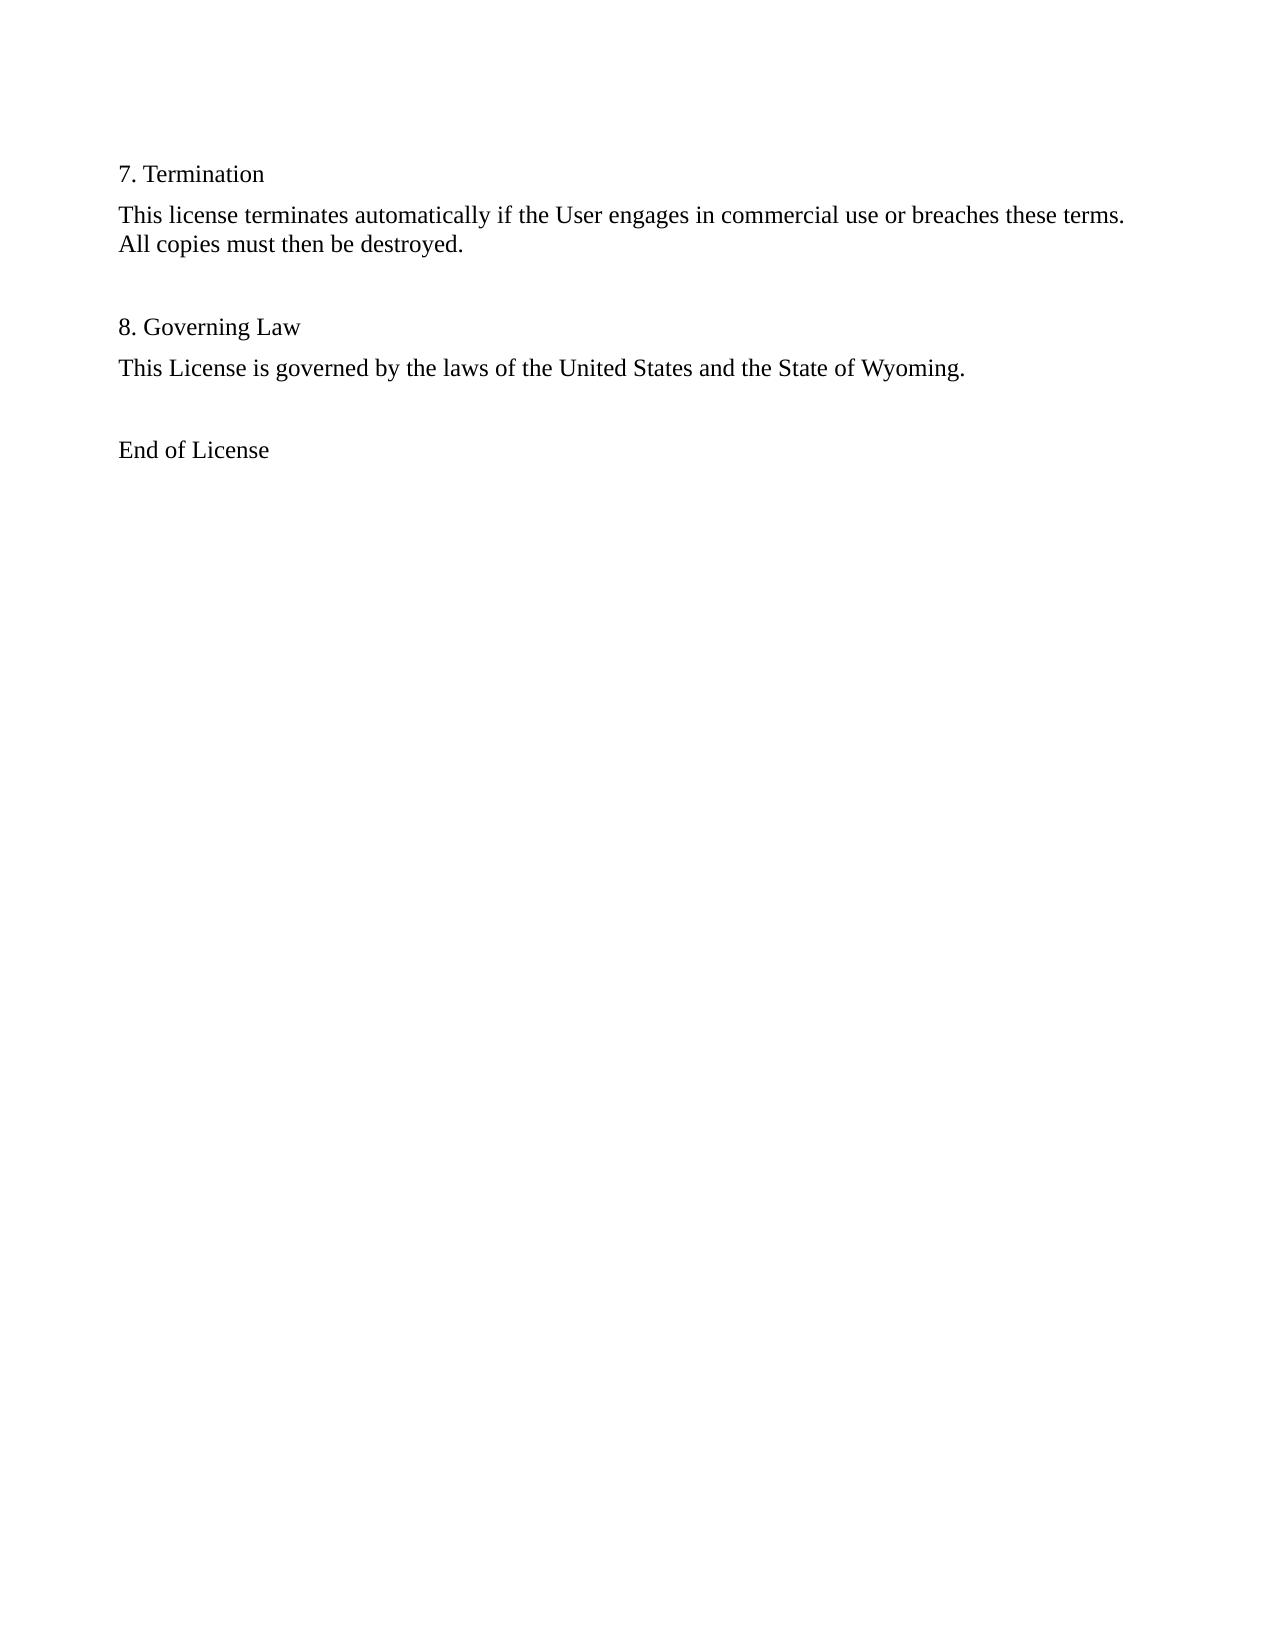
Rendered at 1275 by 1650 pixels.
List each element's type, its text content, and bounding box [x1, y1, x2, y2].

text 8. Governing Law [118, 312, 1157, 341]
text 7. Termination [118, 159, 1157, 188]
text This License is governed by the laws of the United States and the State of Wyoming. [118, 353, 1157, 382]
text End of License [118, 436, 1157, 464]
text This license terminates automatically if the User engages in commercial use or breaches these terms. All copies must then be destroyed. [118, 201, 1157, 258]
